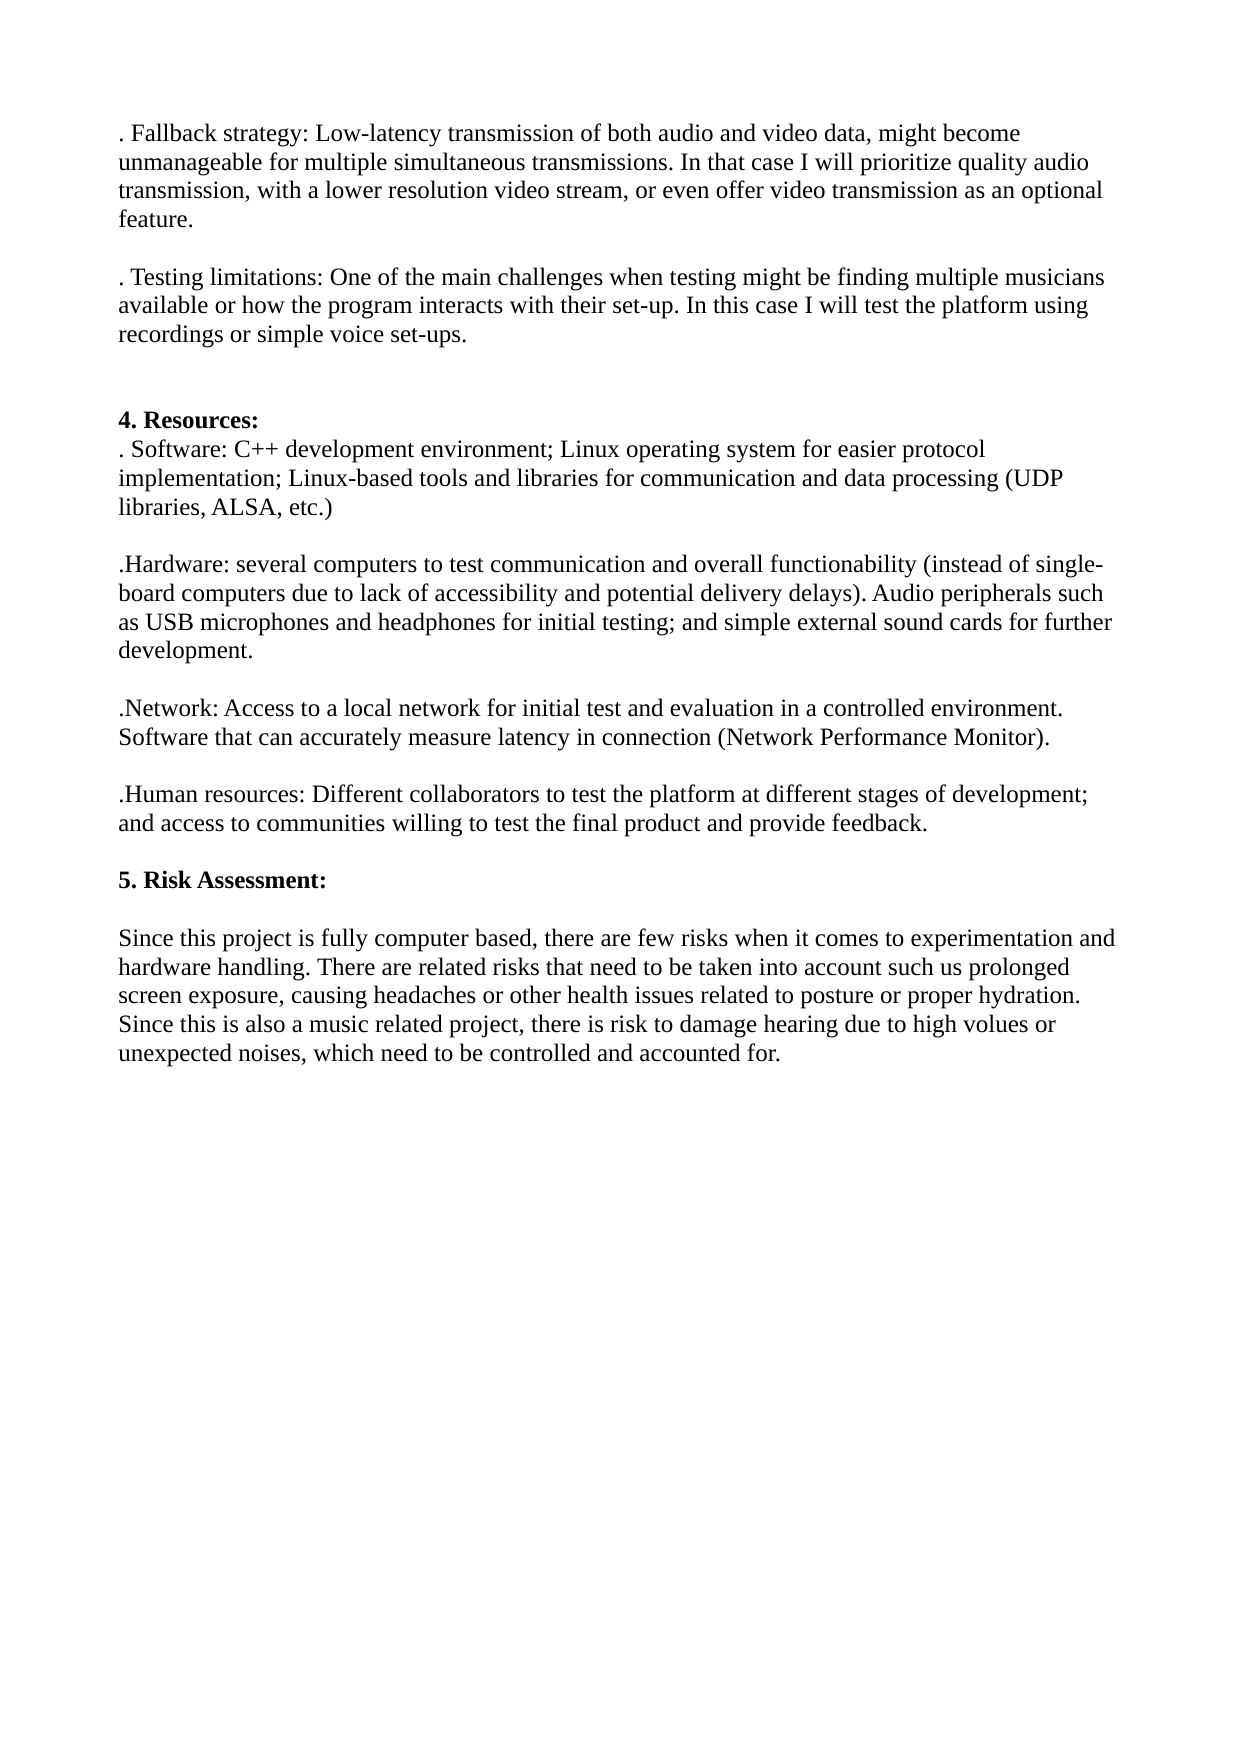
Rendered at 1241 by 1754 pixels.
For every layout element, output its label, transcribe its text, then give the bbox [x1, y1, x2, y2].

text Since this project is fully computer based, there are few risks when it comes to experimentation and hardware handling. There are related risks that need to be taken into account such us prolonged screen exposure, causing headaches or other health issues related to posture or proper hydration. [118, 923, 1122, 1009]
text .Hardware: several computers to test communication and overall functionability (instead of single-board computers due to lack of accessibility and potential delivery delays). Audio peripherals such as USB microphones and headphones for initial testing; and simple external sound cards for further development. [118, 549, 1122, 664]
text 5. Risk Assessment: [118, 866, 1122, 894]
text . Testing limitations: One of the main challenges when testing might be finding multiple musicians available or how the program interacts with their set-up. In this case I will test the platform using recordings or simple voice set-ups. [118, 262, 1122, 348]
text . Software: C++ development environment; Linux operating system for easier protocol implementation; Linux-based tools and libraries for communication and data processing (UDP libraries, ALSA, etc.) [118, 434, 1122, 521]
text .Network: Access to a local network for initial test and evaluation in a controlled environment. Software that can accurately measure latency in connection (Network Performance Monitor). [118, 693, 1122, 751]
text 4. Resources: [118, 406, 1122, 434]
text . Fallback strategy: Low-latency transmission of both audio and video data, might become unmanageable for multiple simultaneous transmissions. In that case I will prioritize quality audio transmission, with a lower resolution video stream, or even offer video transmission as an optional feature. [118, 118, 1122, 233]
text .Human resources: Different collaborators to test the platform at different stages of development; and access to communities willing to test the final product and provide feedback. [118, 779, 1122, 837]
text Since this is also a music related project, there is risk to damage hearing due to high volues or unexpected noises, which need to be controlled and accounted for. [118, 1009, 1122, 1067]
